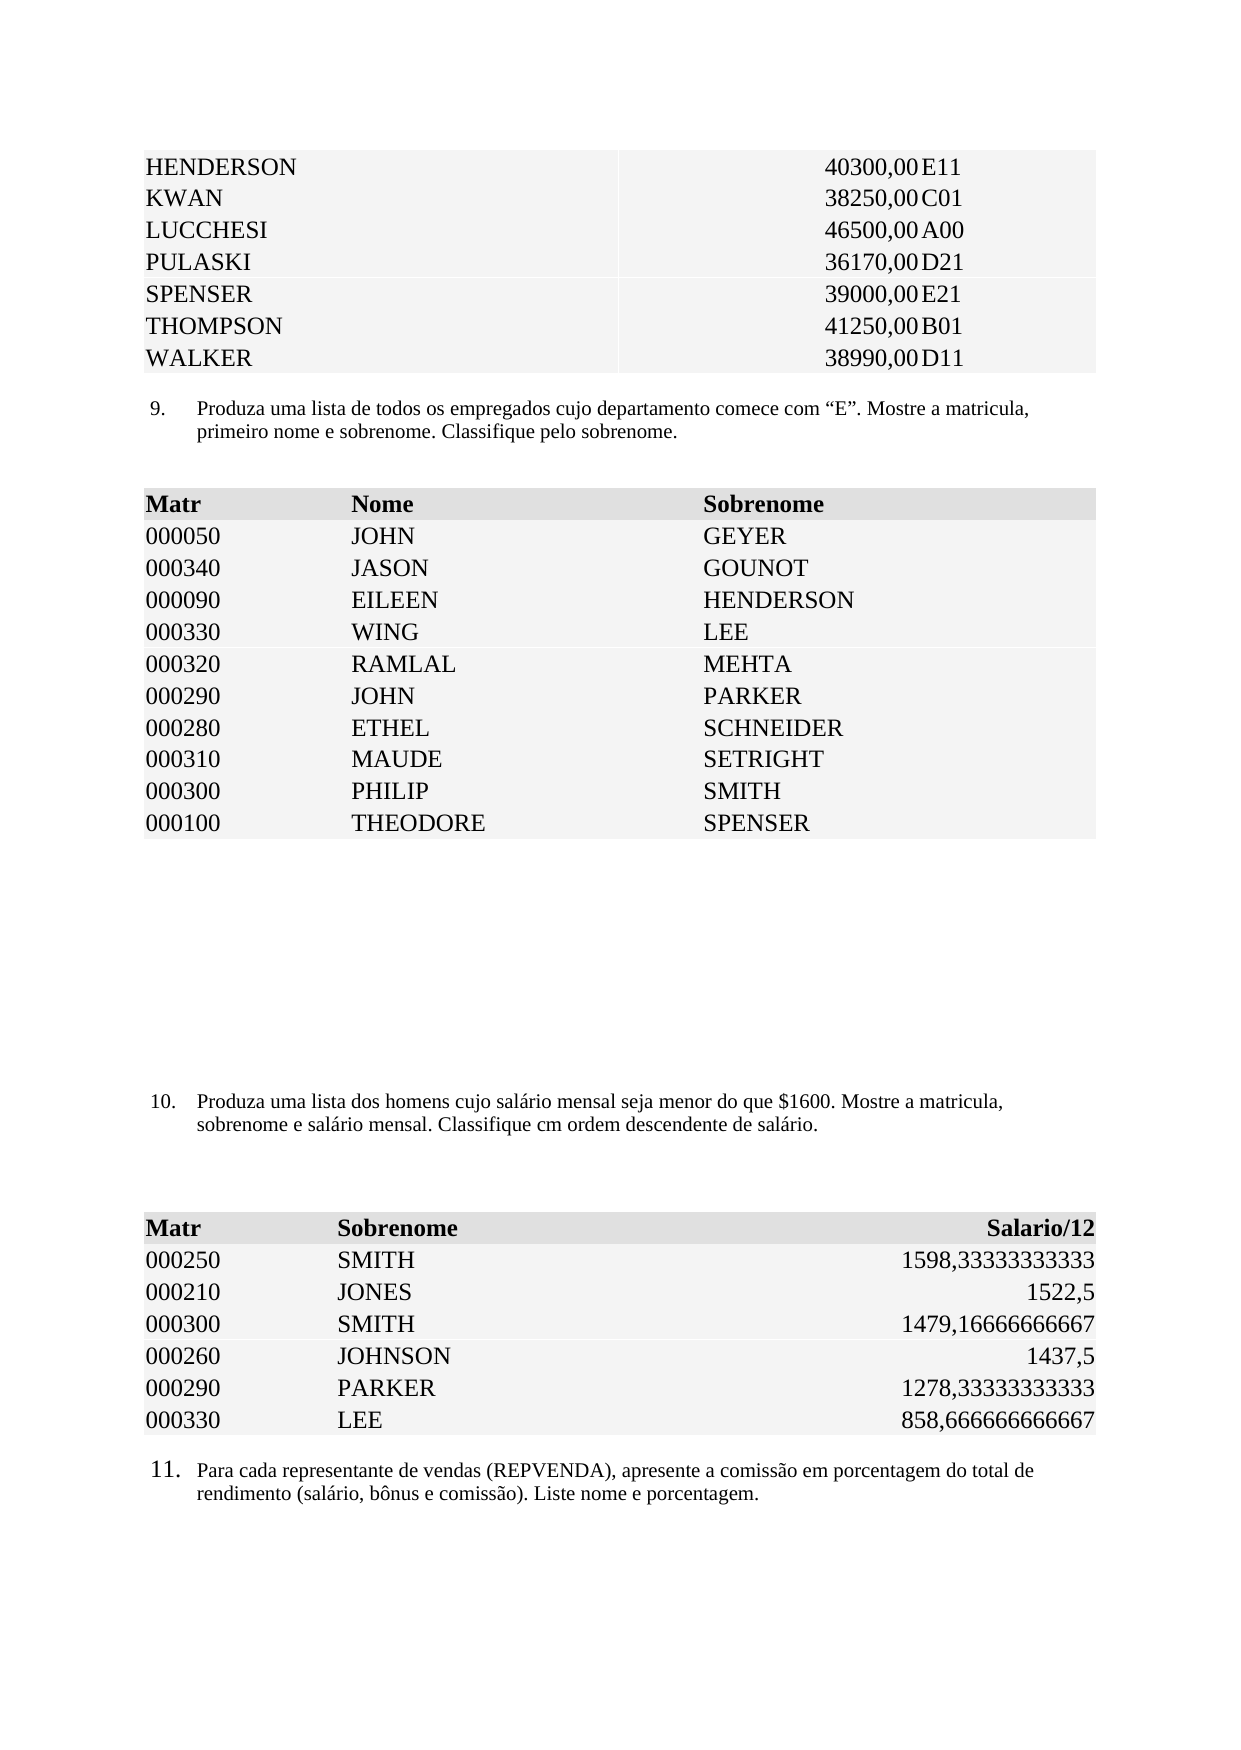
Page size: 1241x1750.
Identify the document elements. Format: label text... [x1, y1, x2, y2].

table_cell KWAN [144, 182, 618, 214]
table_cell GOUNOT [701, 552, 1096, 584]
table_cell C01 [920, 182, 1096, 214]
table_header Salario/12 [631, 1212, 1096, 1244]
table_cell GEYER [701, 520, 1096, 552]
table_cell 38990,00 [619, 341, 920, 373]
table_cell JONES [336, 1276, 631, 1308]
table_cell 000260 [144, 1340, 336, 1371]
text 9. Produza uma lista de todos os empregados cujo departamento comece com “E”. Mostre a matricula, primeiro nome e sobrenome. Classifique pelo sobrenome. [150, 397, 1089, 443]
table_cell LEE [336, 1403, 631, 1435]
table_cell 000090 [144, 584, 349, 616]
table_cell SETRIGHT [701, 743, 1096, 775]
table_cell EILEEN [349, 584, 701, 616]
table_cell PHILIP [349, 775, 701, 807]
table_cell MAUDE [349, 743, 701, 775]
text 10. Produza uma lista dos homens cujo salário mensal seja menor do que $1600. Mostre a matricula, sobrenome e salário mensal. Classifique cm ordem descendente de salário. [150, 1090, 1089, 1136]
table_cell SMITH [336, 1308, 631, 1339]
table_cell SMITH [701, 775, 1096, 807]
table_cell 1598,33333333333 [631, 1244, 1096, 1276]
table_cell JOHN [349, 520, 701, 552]
table_cell HENDERSON [701, 584, 1096, 616]
table_cell ETHEL [349, 711, 701, 743]
table_cell 000290 [144, 679, 349, 711]
table_cell THEODORE [349, 807, 701, 839]
table_cell D21 [920, 246, 1096, 277]
table_cell 46500,00 [619, 214, 920, 246]
table_cell SMITH [336, 1244, 631, 1276]
table_cell B01 [920, 309, 1096, 341]
table_cell 000310 [144, 743, 349, 775]
table_cell MEHTA [701, 648, 1096, 679]
table_cell 1437,5 [631, 1340, 1096, 1371]
table_cell 000100 [144, 807, 349, 839]
table_cell HENDERSON [144, 150, 618, 182]
table_cell 39000,00 [619, 278, 920, 309]
table_cell 000330 [144, 1403, 336, 1435]
table_cell 000300 [144, 1308, 336, 1339]
table_cell A00 [920, 214, 1096, 246]
table_cell 000280 [144, 711, 349, 743]
table_cell E21 [920, 278, 1096, 309]
table_cell SCHNEIDER [701, 711, 1096, 743]
table_cell PULASKI [144, 246, 618, 277]
table_cell WING [349, 616, 701, 647]
table_cell 858,666666666667 [631, 1403, 1096, 1435]
table_header Sobrenome [336, 1212, 631, 1244]
table_cell 000320 [144, 648, 349, 679]
table_cell LEE [701, 616, 1096, 647]
table_cell E11 [920, 150, 1096, 182]
table_header Matr [144, 1212, 336, 1244]
table_cell 1479,16666666667 [631, 1308, 1096, 1339]
text 11. Para cada representante de vendas (REPVENDA), apresente a comissão em porcentagem do total de rendimento (salário, bônus e comissão). Liste nome e porcentagem. [150, 1459, 1089, 1505]
table_cell THOMPSON [144, 309, 618, 341]
table_header Sobrenome [701, 488, 1096, 520]
table_cell PARKER [336, 1371, 631, 1403]
table_cell WALKER [144, 341, 618, 373]
table_cell SPENSER [701, 807, 1096, 839]
table_cell 1278,33333333333 [631, 1371, 1096, 1403]
table_header Matr [144, 488, 349, 520]
table_cell RAMLAL [349, 648, 701, 679]
table_cell JASON [349, 552, 701, 584]
table_cell 000330 [144, 616, 349, 647]
table_cell JOHN [349, 679, 701, 711]
table_cell D11 [920, 341, 1096, 373]
table_cell 000210 [144, 1276, 336, 1308]
table_cell 000300 [144, 775, 349, 807]
table_cell SPENSER [144, 278, 618, 309]
table_cell 000050 [144, 520, 349, 552]
table_cell PARKER [701, 679, 1096, 711]
table_cell 1522,5 [631, 1276, 1096, 1308]
table_cell JOHNSON [336, 1340, 631, 1371]
table_cell 41250,00 [619, 309, 920, 341]
table_cell 40300,00 [619, 150, 920, 182]
table_cell LUCCHESI [144, 214, 618, 246]
table_cell 000250 [144, 1244, 336, 1276]
table_cell 38250,00 [619, 182, 920, 214]
table_cell 000290 [144, 1371, 336, 1403]
table_cell 36170,00 [619, 246, 920, 277]
table_header Nome [349, 488, 701, 520]
table_cell 000340 [144, 552, 349, 584]
